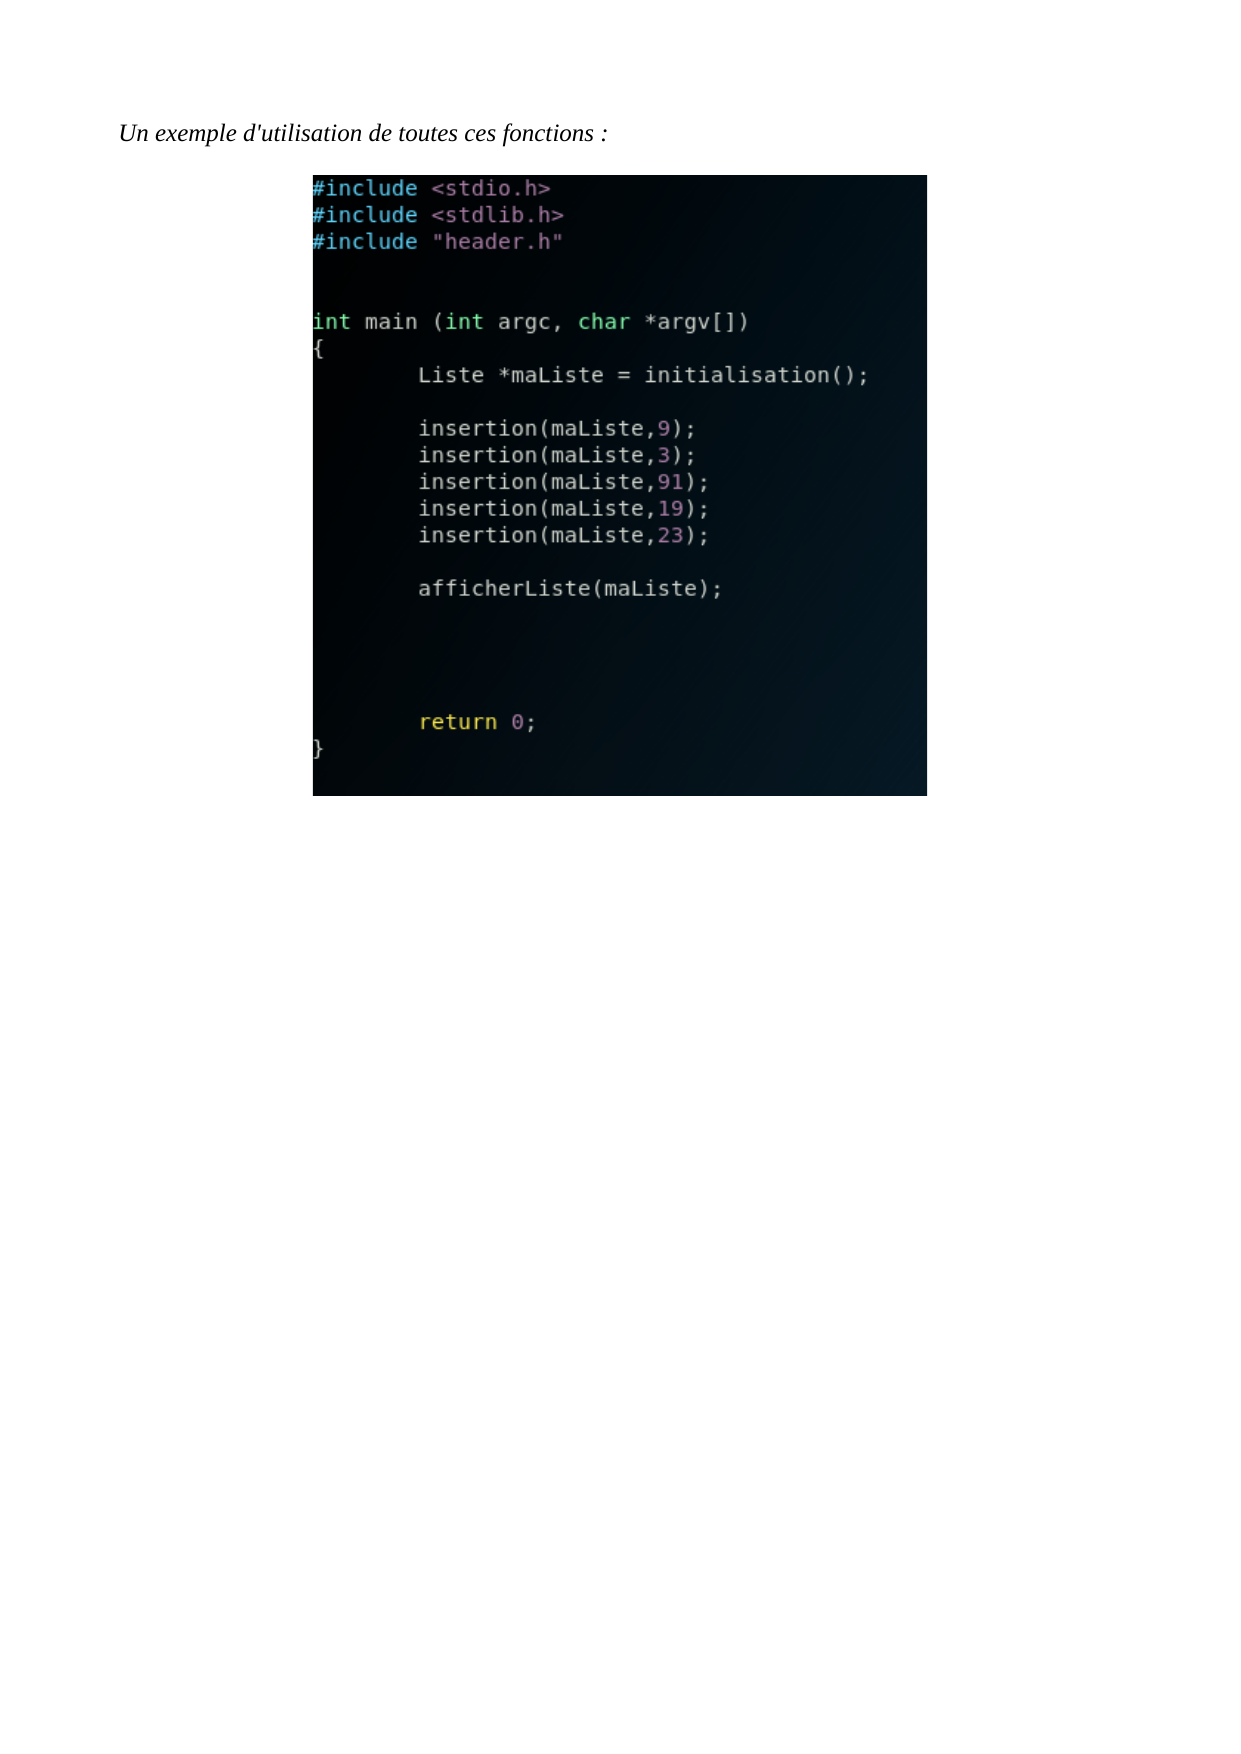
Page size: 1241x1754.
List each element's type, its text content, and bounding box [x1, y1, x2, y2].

text Un exemple d'utilisation de toutes ces fonctions : [118, 118, 1122, 147]
